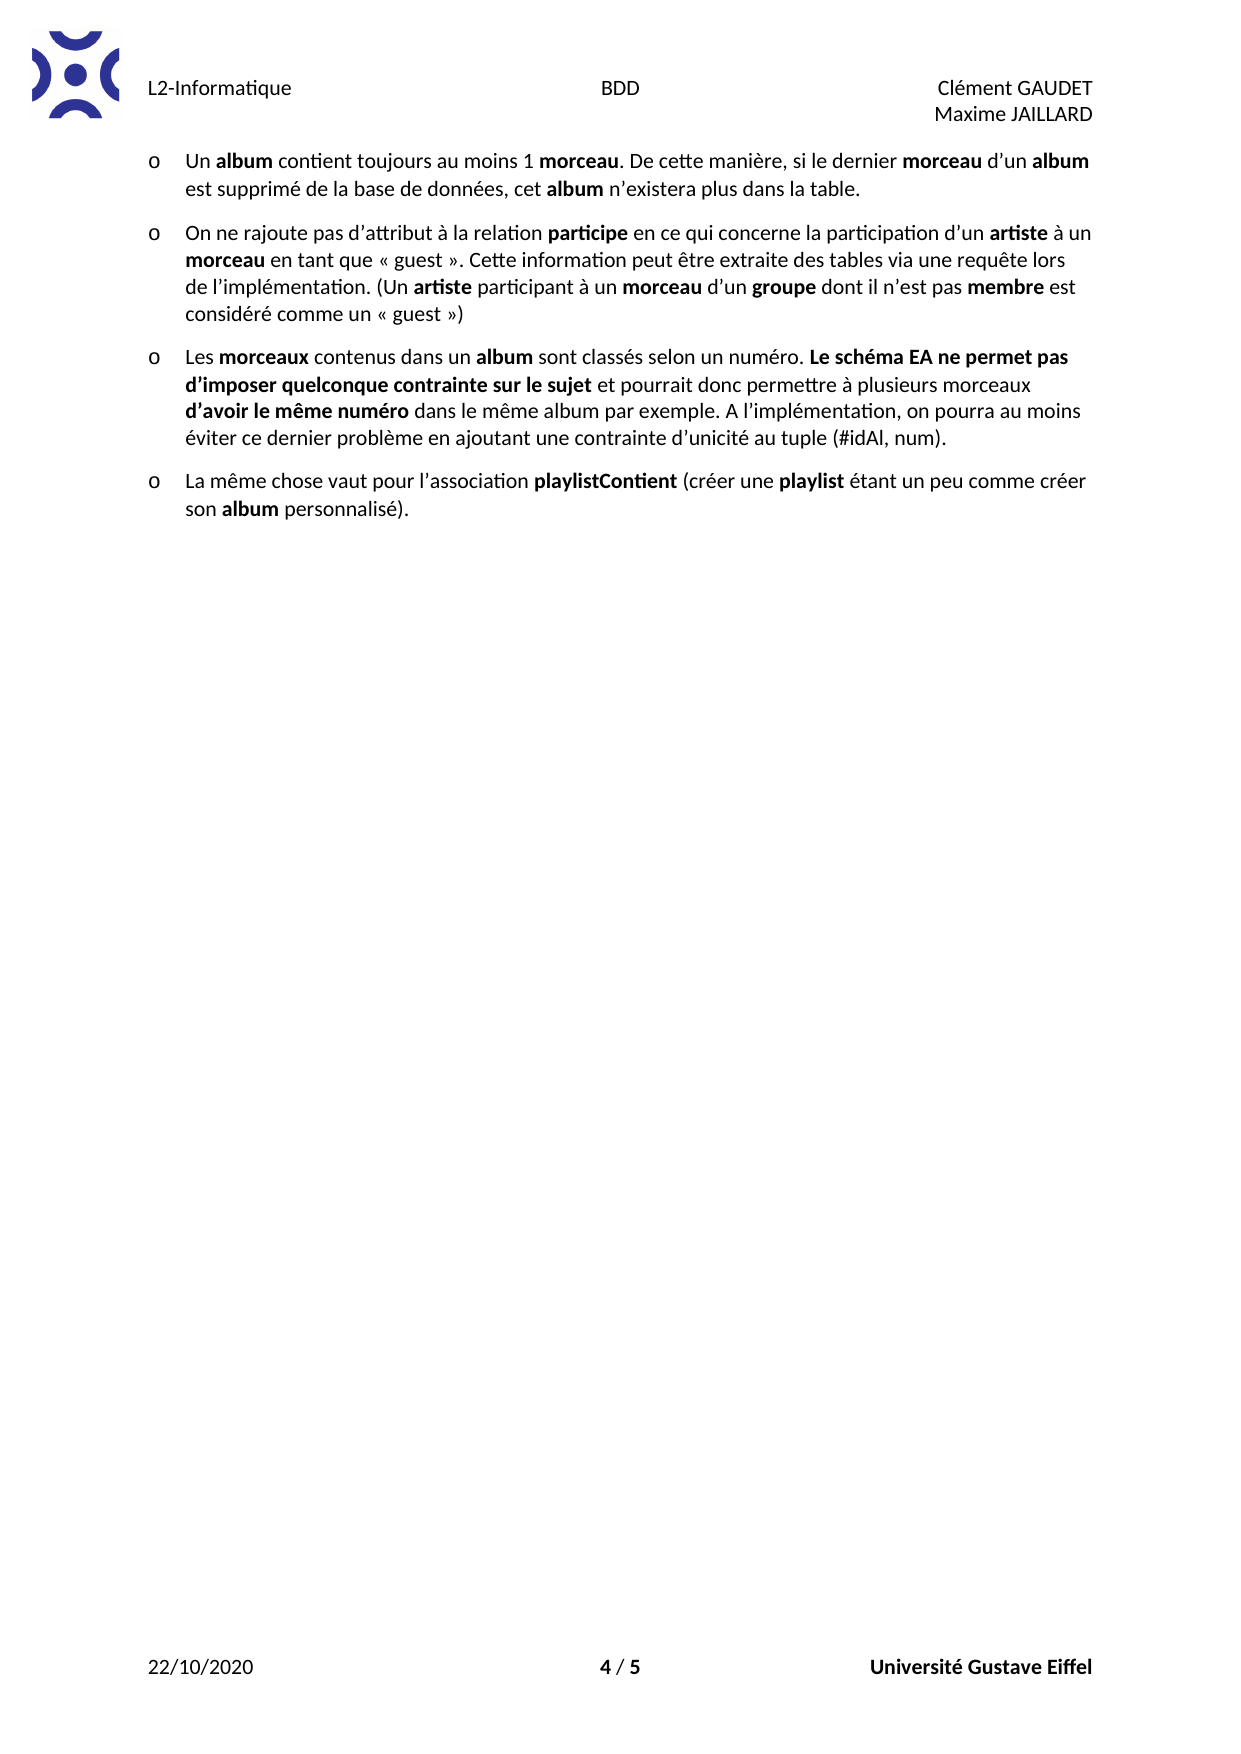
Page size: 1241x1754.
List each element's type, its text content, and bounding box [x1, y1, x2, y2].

list Les morceaux contenus dans un album sont classés selon un numéro. Le schéma EA ne permet pas d’imposer quelconque contrainte sur le sujet et pourrait donc permettre à plusieurs morceaux d’avoir le même numéro dans le même album par exemple. A l’implémentation, on pourra au moins éviter ce dernier problème en ajoutant une contrainte d’unicité au tuple (#idAl, num). [148, 343, 1093, 451]
list La même chose vaut pour l’association playlistContient (créer une playlist étant un peu comme créer son album personnalisé). [148, 468, 1093, 522]
list Un album contient toujours au moins 1 morceau. De cette manière, si le dernier morceau d’un album est supprimé de la base de données, cet album n’existera plus dans la table. [148, 148, 1093, 202]
list On ne rajoute pas d’attribut à la relation participe en ce qui concerne la participation d’un artiste à un morceau en tant que « guest ». Cette information peut être extraite des tables via une requête lors de l’implémentation. (Un artiste participant à un morceau d’un groupe dont il n’est pas membre est considéré comme un « guest ») [148, 219, 1093, 327]
picture [28, 27, 64, 122]
